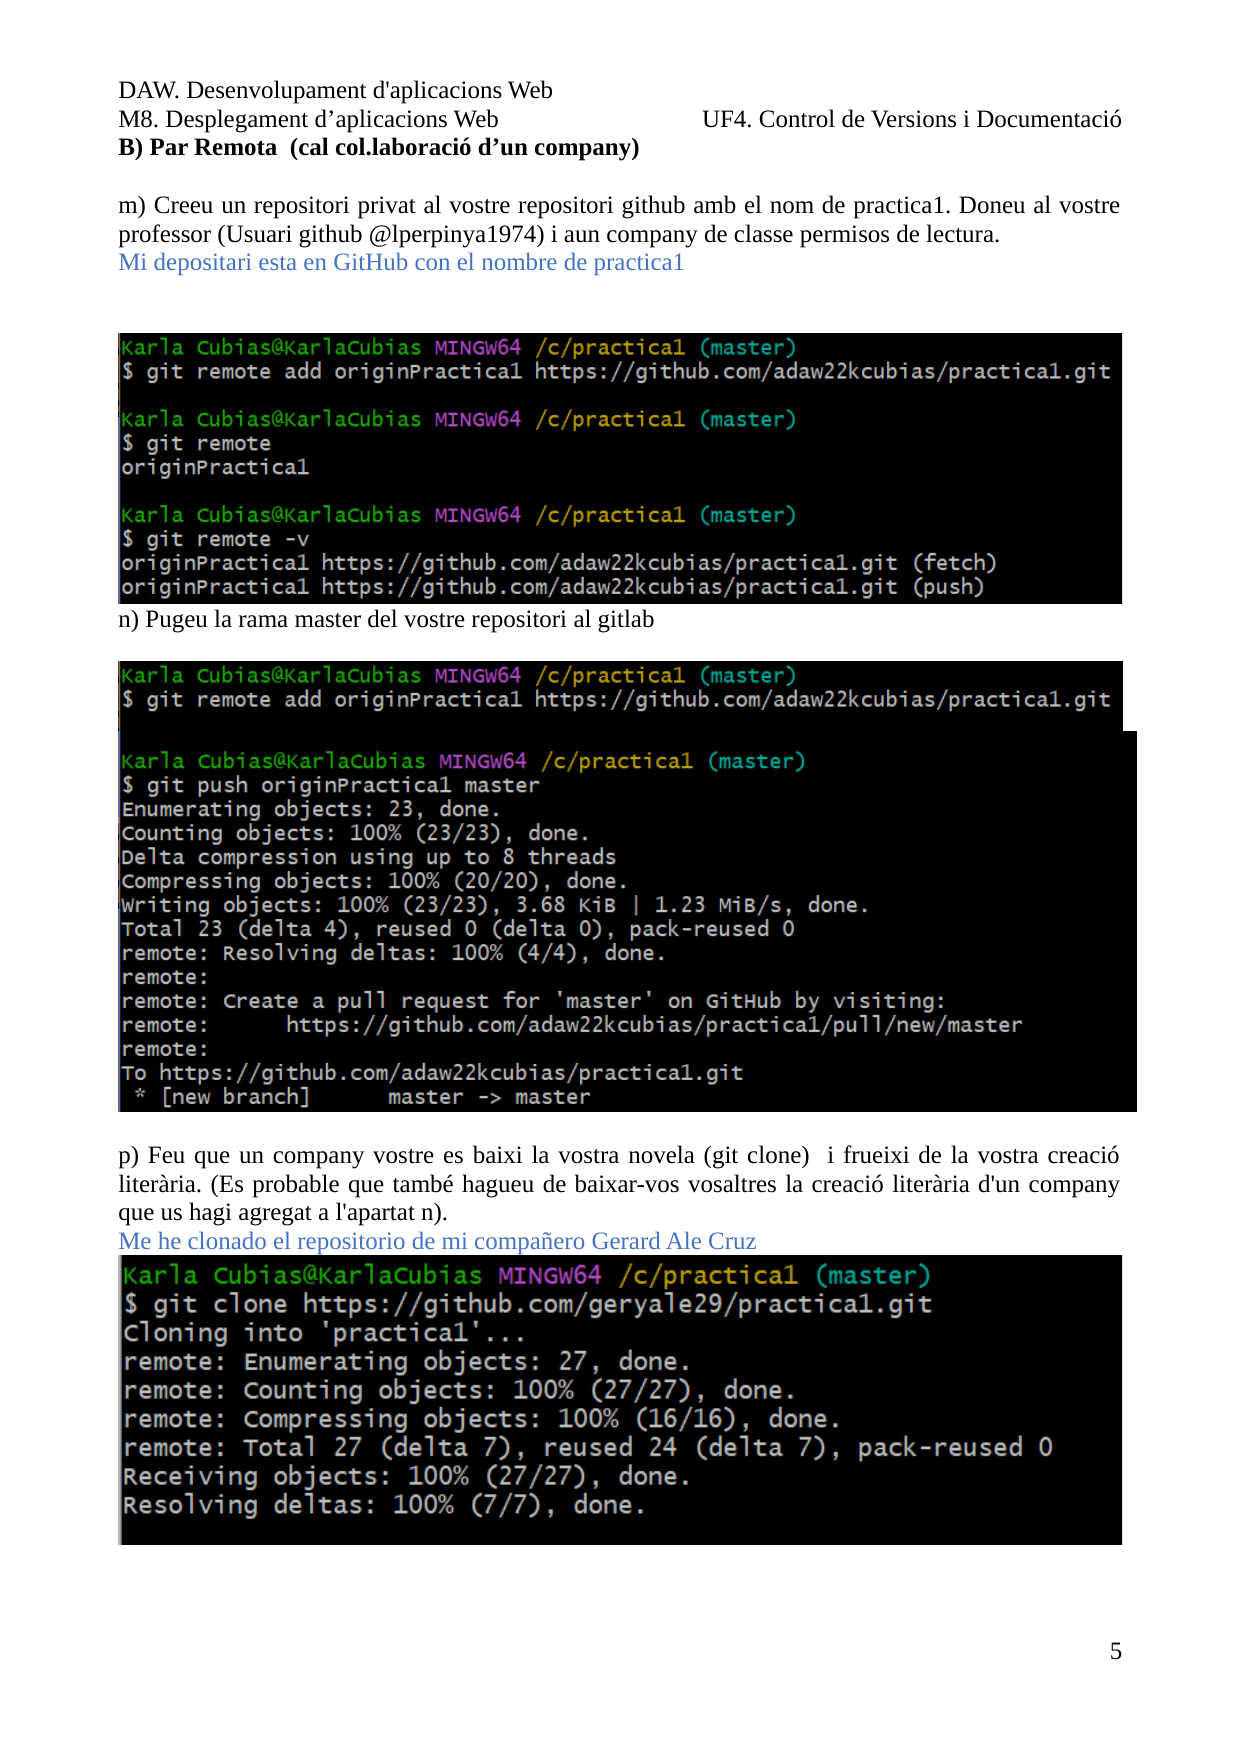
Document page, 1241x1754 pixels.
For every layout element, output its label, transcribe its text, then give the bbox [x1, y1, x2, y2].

text Me he clonado el repositorio de mi compañero Gerard Ale Cruz [118, 1226, 1122, 1255]
text B) Par Remota (cal col.laboració d’un company) [118, 132, 1122, 161]
text Mi depositari esta en GitHub con el nombre de practica1 [118, 247, 1122, 276]
text m) Creeu un repositori privat al vostre repositori github amb el nom de practica1. Doneu al vostre professor (Usuari github @lperpinya1974) i aun company de classe permisos de lectura. [118, 190, 1122, 247]
text n) Pugeu la rama master del vostre repositori al gitlab [118, 604, 1122, 633]
text p) Feu que un company vostre es baixi la vostra novela (git clone) i frueixi de la vostra creació literària. (Es probable que també hagueu de baixar-vos vosaltres la creació literària d'un company que us hagi agregat a l'apartat n). [118, 1140, 1122, 1226]
